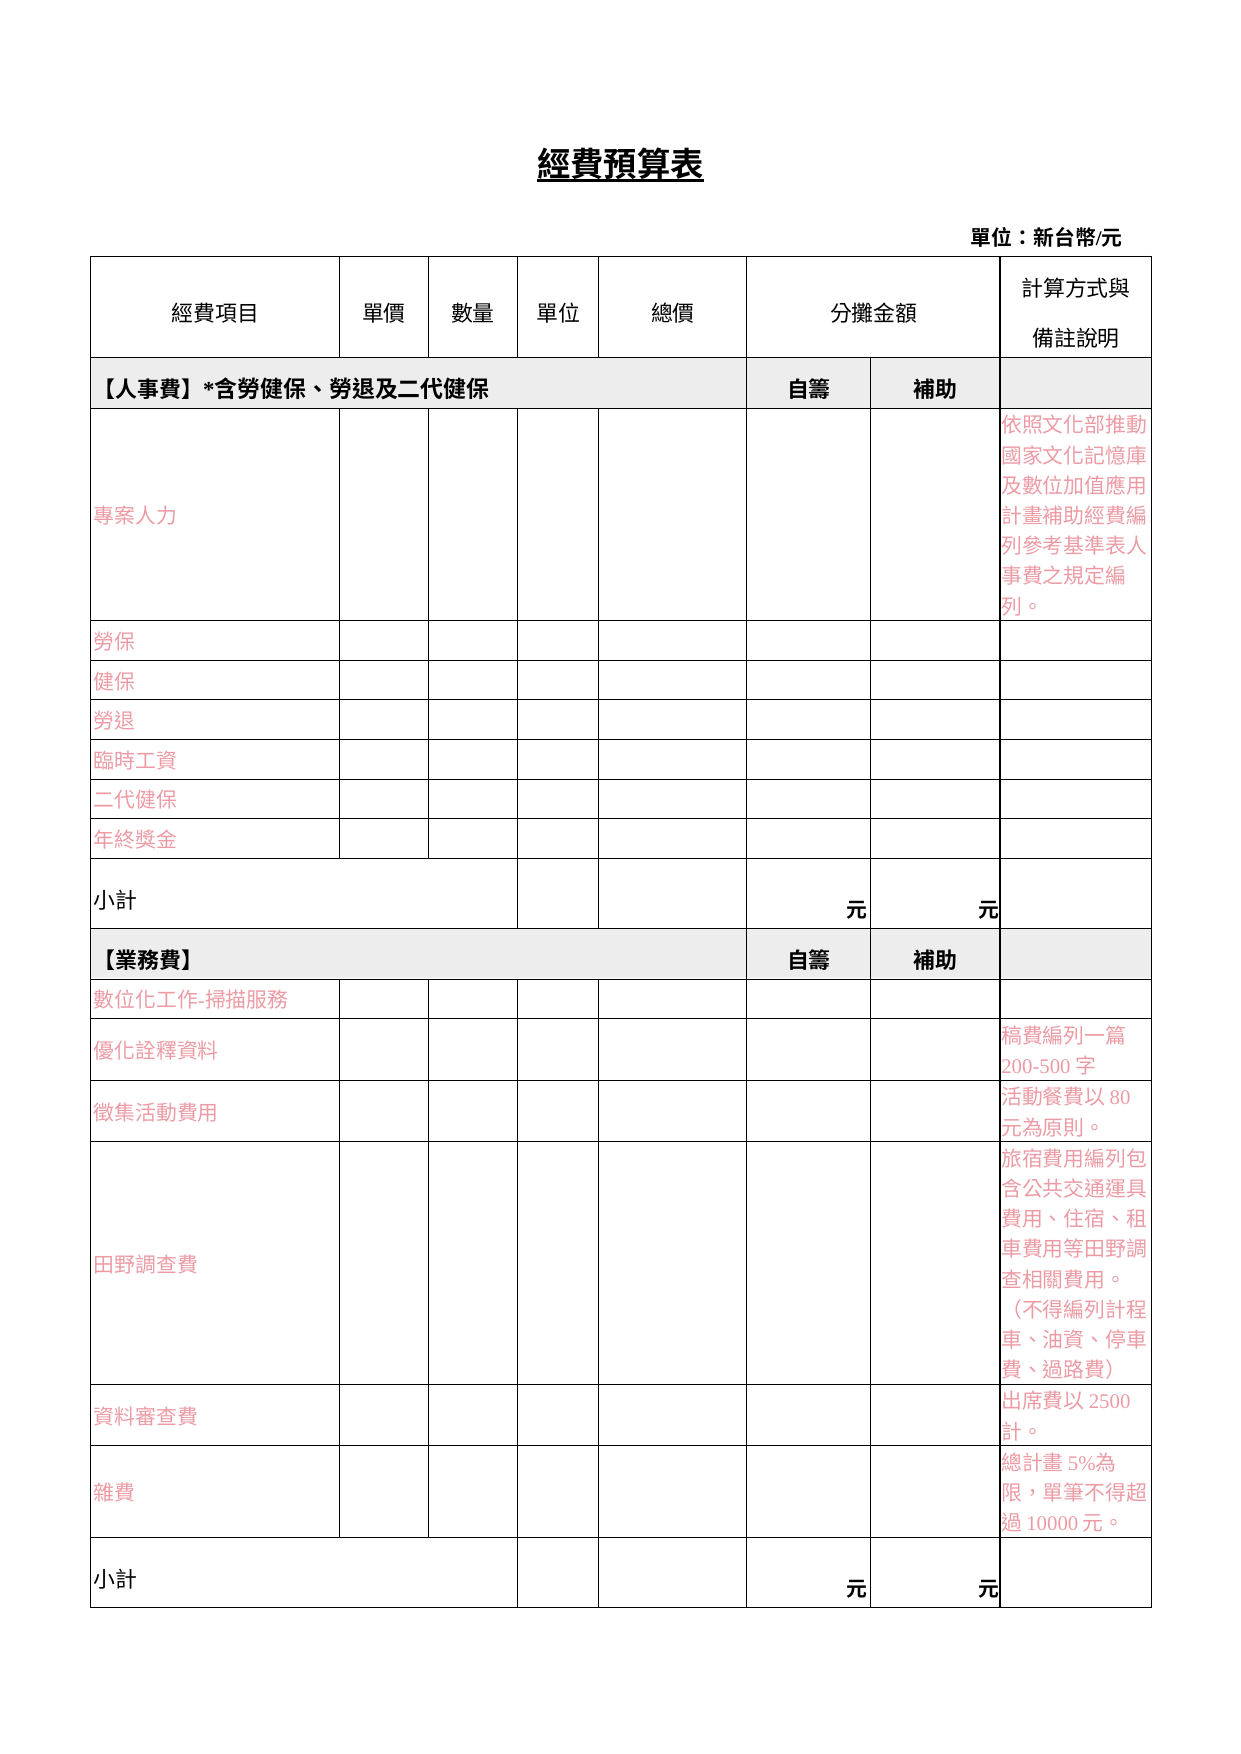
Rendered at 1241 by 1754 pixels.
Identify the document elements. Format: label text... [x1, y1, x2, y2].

table_cell [518, 1081, 598, 1141]
table_cell 田野調查費 [91, 1142, 339, 1384]
table_cell [1001, 929, 1151, 978]
table_header 單位 [518, 257, 598, 357]
table_cell 資料審查費 [91, 1385, 339, 1445]
table_cell [747, 780, 870, 818]
table_cell [747, 819, 870, 858]
table_cell 二代健保 [91, 780, 339, 818]
table_cell [1001, 1538, 1151, 1607]
table_cell [871, 1446, 999, 1537]
table_cell [429, 1446, 517, 1537]
table_cell [1001, 980, 1151, 1018]
table_cell 元 [871, 859, 999, 927]
table_cell [747, 700, 870, 739]
table_cell [1001, 700, 1151, 739]
table_cell [871, 1019, 999, 1079]
table_cell [518, 819, 598, 858]
table_cell [518, 980, 598, 1018]
table_header 單價 [340, 257, 428, 357]
table_cell [599, 1446, 746, 1537]
table_cell [599, 780, 746, 818]
table_cell [871, 661, 999, 699]
table_cell 徵集活動費用 [91, 1081, 339, 1141]
table_cell [518, 1538, 598, 1607]
text 單位：新台幣/元 [118, 206, 1122, 256]
table_cell [747, 661, 870, 699]
table_cell [747, 409, 870, 620]
table_header 數量 [429, 257, 517, 357]
table_cell 勞退 [91, 700, 339, 739]
table_cell [599, 859, 746, 927]
table_cell 依照文化部推動國家文化記憶庫及數位加值應用計畫補助經費編列參考基準表人事費之規定編列。 [1001, 409, 1151, 620]
table_cell [429, 740, 517, 778]
table_cell [340, 1385, 428, 1445]
table_cell 專案人力 [91, 409, 339, 620]
table_cell [340, 1446, 428, 1537]
table_cell [871, 740, 999, 778]
table_cell [599, 409, 746, 620]
table_cell 出席費以2500計。 [1001, 1385, 1151, 1445]
table_cell [1001, 780, 1151, 818]
table_cell [1001, 819, 1151, 858]
table_cell [340, 980, 428, 1018]
table_cell [599, 740, 746, 778]
table_cell [599, 700, 746, 739]
table_cell [429, 621, 517, 660]
table_cell [1001, 859, 1151, 927]
table_cell [747, 1446, 870, 1537]
table_cell [871, 621, 999, 660]
table_cell [340, 780, 428, 818]
table_cell 活動餐費以80元為原則。 [1001, 1081, 1151, 1141]
table_header 總價 [599, 257, 746, 357]
text 經費預算表 [118, 137, 1122, 187]
table_cell [871, 1385, 999, 1445]
table_cell 【業務費】 [91, 929, 746, 978]
table_cell [429, 661, 517, 699]
table_cell [518, 409, 598, 620]
table_cell [599, 1385, 746, 1445]
table_cell 元 [747, 859, 870, 927]
table_cell [518, 859, 598, 927]
table_cell [518, 661, 598, 699]
table_cell [747, 740, 870, 778]
table_cell 優化詮釋資料 [91, 1019, 339, 1079]
table_cell 健保 [91, 661, 339, 699]
table_cell [340, 819, 428, 858]
table_cell 雜費 [91, 1446, 339, 1537]
table_cell 小計 [91, 859, 517, 927]
table_cell [599, 1142, 746, 1384]
table_cell 補助 [871, 929, 999, 978]
table_cell 小計 [91, 1538, 517, 1607]
table_cell 自籌 [747, 929, 870, 978]
table_cell [518, 1385, 598, 1445]
table_cell [871, 1081, 999, 1141]
table_cell [871, 700, 999, 739]
table_header 分攤金額 [747, 257, 999, 357]
table_cell [747, 621, 870, 660]
table_cell [429, 780, 517, 818]
table_cell [340, 409, 428, 620]
table_cell [747, 1081, 870, 1141]
table_cell [518, 740, 598, 778]
table_cell [747, 1385, 870, 1445]
table_header 經費項目 [91, 257, 339, 357]
table_cell [599, 1019, 746, 1079]
table_cell [599, 1538, 746, 1607]
table_cell [429, 1142, 517, 1384]
table_cell [340, 1081, 428, 1141]
table_cell 旅宿費用編列包含公共交通運具費用、住宿、租車費用等田野調查相關費用。（不得編列計程車、油資、停車費、過路費） [1001, 1142, 1151, 1384]
table_cell [1001, 740, 1151, 778]
table_cell [871, 819, 999, 858]
table_header 計算方式與 備註說明 [1001, 257, 1151, 357]
table_cell [747, 1019, 870, 1079]
table_cell 稿費編列一篇200-500字 [1001, 1019, 1151, 1079]
table_cell [1001, 661, 1151, 699]
table_cell 補助 [871, 358, 999, 408]
table_cell [340, 1019, 428, 1079]
table_cell [747, 980, 870, 1018]
table_cell [599, 1081, 746, 1141]
table_cell [518, 1446, 598, 1537]
table_cell 自籌 [747, 358, 870, 408]
table_cell [871, 980, 999, 1018]
table_cell [340, 1142, 428, 1384]
table_cell [747, 1142, 870, 1384]
table_cell [871, 780, 999, 818]
table_cell [599, 661, 746, 699]
table_cell [518, 1019, 598, 1079]
table_cell [340, 700, 428, 739]
table_cell [429, 1019, 517, 1079]
table_cell 數位化工作-掃描服務 [91, 980, 339, 1018]
table_cell 【人事費】*含勞健保、勞退及二代健保 [91, 358, 746, 408]
table_cell [429, 1385, 517, 1445]
table_cell [599, 819, 746, 858]
table_cell [340, 740, 428, 778]
table_cell [518, 621, 598, 660]
table_cell [518, 780, 598, 818]
table_cell [518, 1142, 598, 1384]
table_cell [429, 819, 517, 858]
table_cell [429, 700, 517, 739]
table_cell [1001, 358, 1151, 408]
table_cell 總計畫5%為限，單筆不得超過10000元。 [1001, 1446, 1151, 1537]
table_cell [599, 621, 746, 660]
table_cell [429, 409, 517, 620]
table_cell [518, 700, 598, 739]
table_cell [340, 621, 428, 660]
table_cell [429, 980, 517, 1018]
table_cell 年終獎金 [91, 819, 339, 858]
table_cell [599, 980, 746, 1018]
table_cell 臨時工資 [91, 740, 339, 778]
table_cell 元 [747, 1538, 870, 1607]
table_cell [340, 661, 428, 699]
table_cell [871, 409, 999, 620]
table_cell [871, 1142, 999, 1384]
table_cell [429, 1081, 517, 1141]
table_cell 勞保 [91, 621, 339, 660]
table_cell [1001, 621, 1151, 660]
table_cell 元 [871, 1538, 999, 1607]
